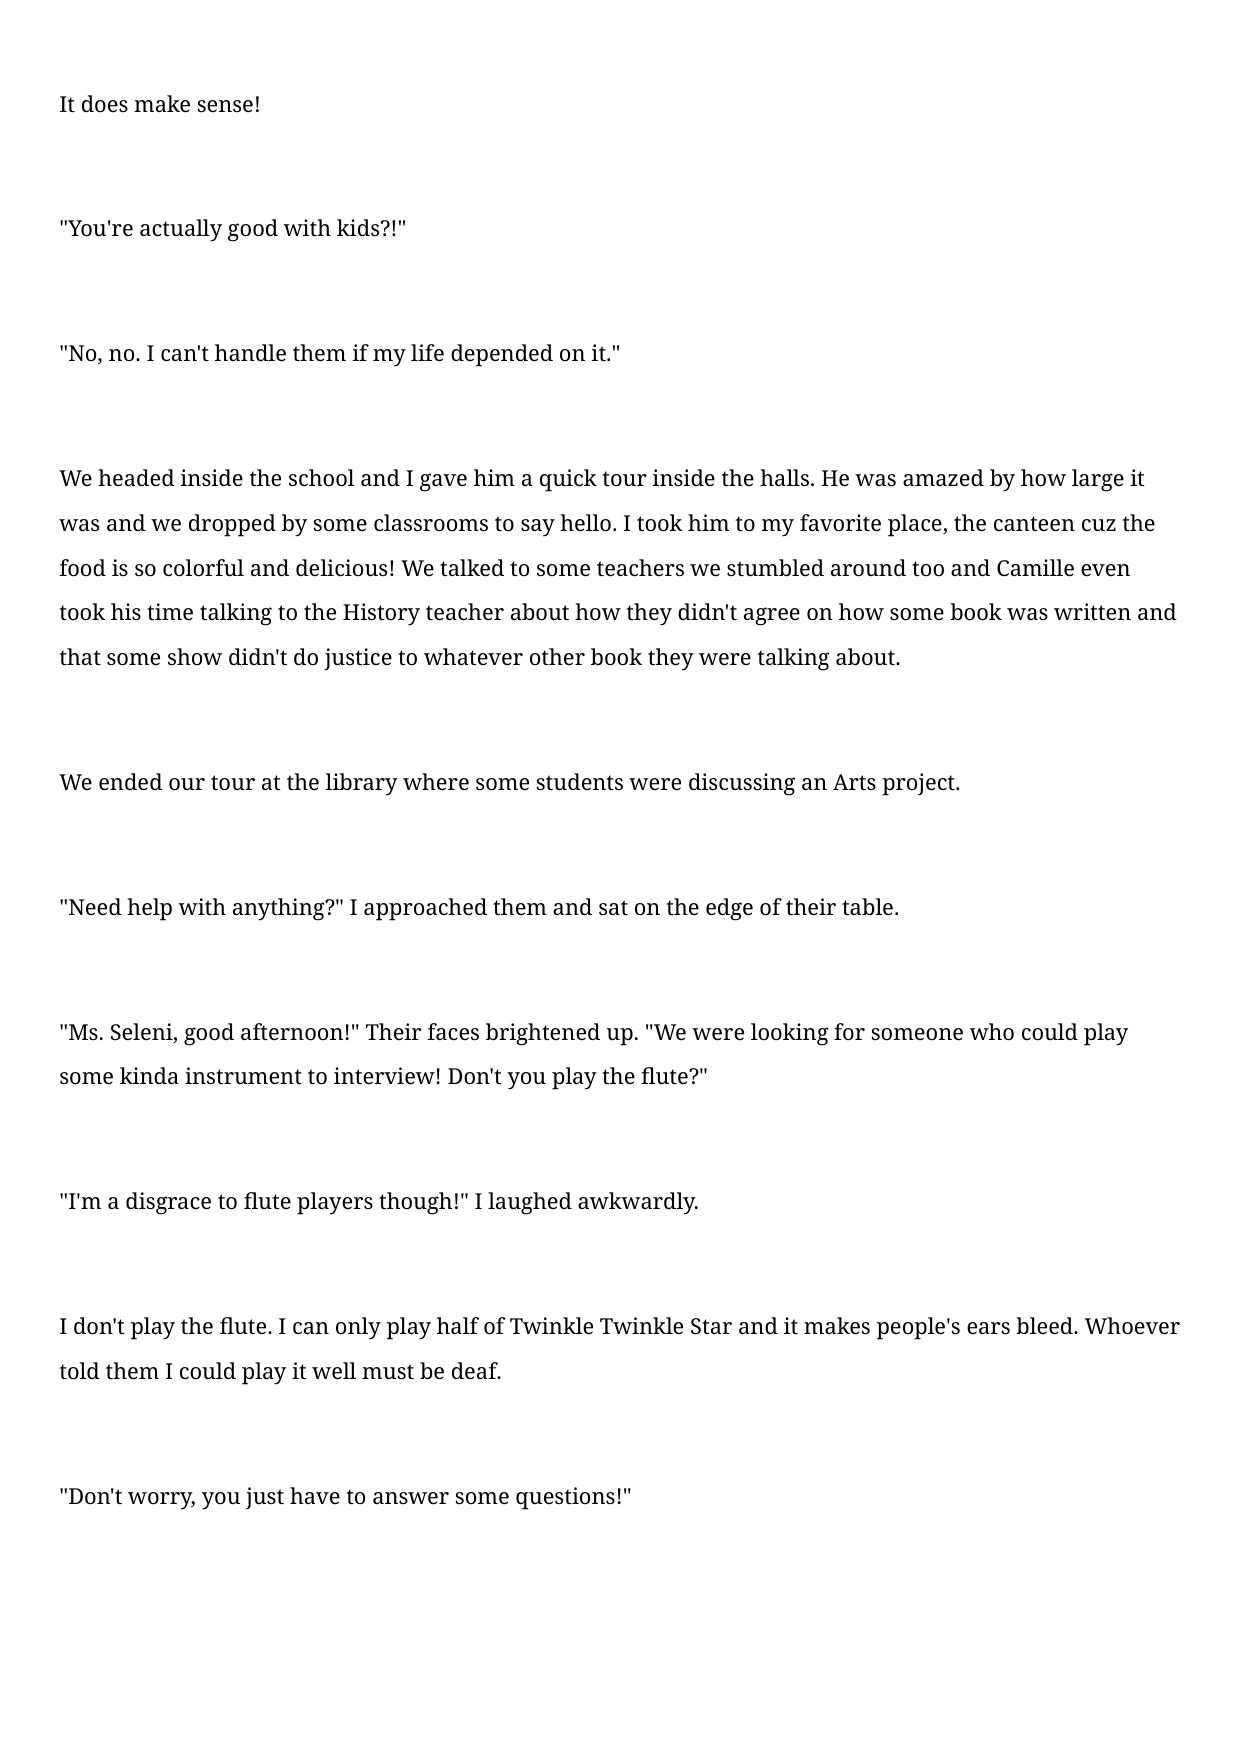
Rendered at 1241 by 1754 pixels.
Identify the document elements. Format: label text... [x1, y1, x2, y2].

text "You're actually good with kids?!" [59, 213, 1181, 243]
text I don't play the flute. I can only play half of Twinkle Twinkle Star and it makes people's ears bleed. Whoever told them I could play it well must be deaf. [59, 1311, 1181, 1386]
text "Don't worry, you just have to answer some questions!" [59, 1481, 1181, 1511]
text We headed inside the school and I gave him a quick tour inside the halls. He was amazed by how large it was and we dropped by some classrooms to say hello. I took him to my favorite place, the canteen cuz the food is so colorful and delicious! We talked to some teachers we stumbled around too and Camille even took his time talking to the History teacher about how they didn't agree on how some book was written and that some show didn't do justice to whatever other book they were talking about. [59, 463, 1181, 672]
text "I'm a disgrace to flute players though!" I laughed awkwardly. [59, 1186, 1181, 1216]
text It does make sense! [59, 88, 1181, 118]
text "Need help with anything?" I approached them and sat on the edge of their table. [59, 892, 1181, 922]
text "No, no. I can't handle them if my life depended on it." [59, 338, 1181, 368]
text We ended our tour at the library where some students were discussing an Arts project. [59, 767, 1181, 797]
text "Ms. Seleni, good afternoon!" Their faces brightened up. "We were looking for someone who could play some kinda instrument to interview! Don't you play the flute?" [59, 1017, 1181, 1091]
